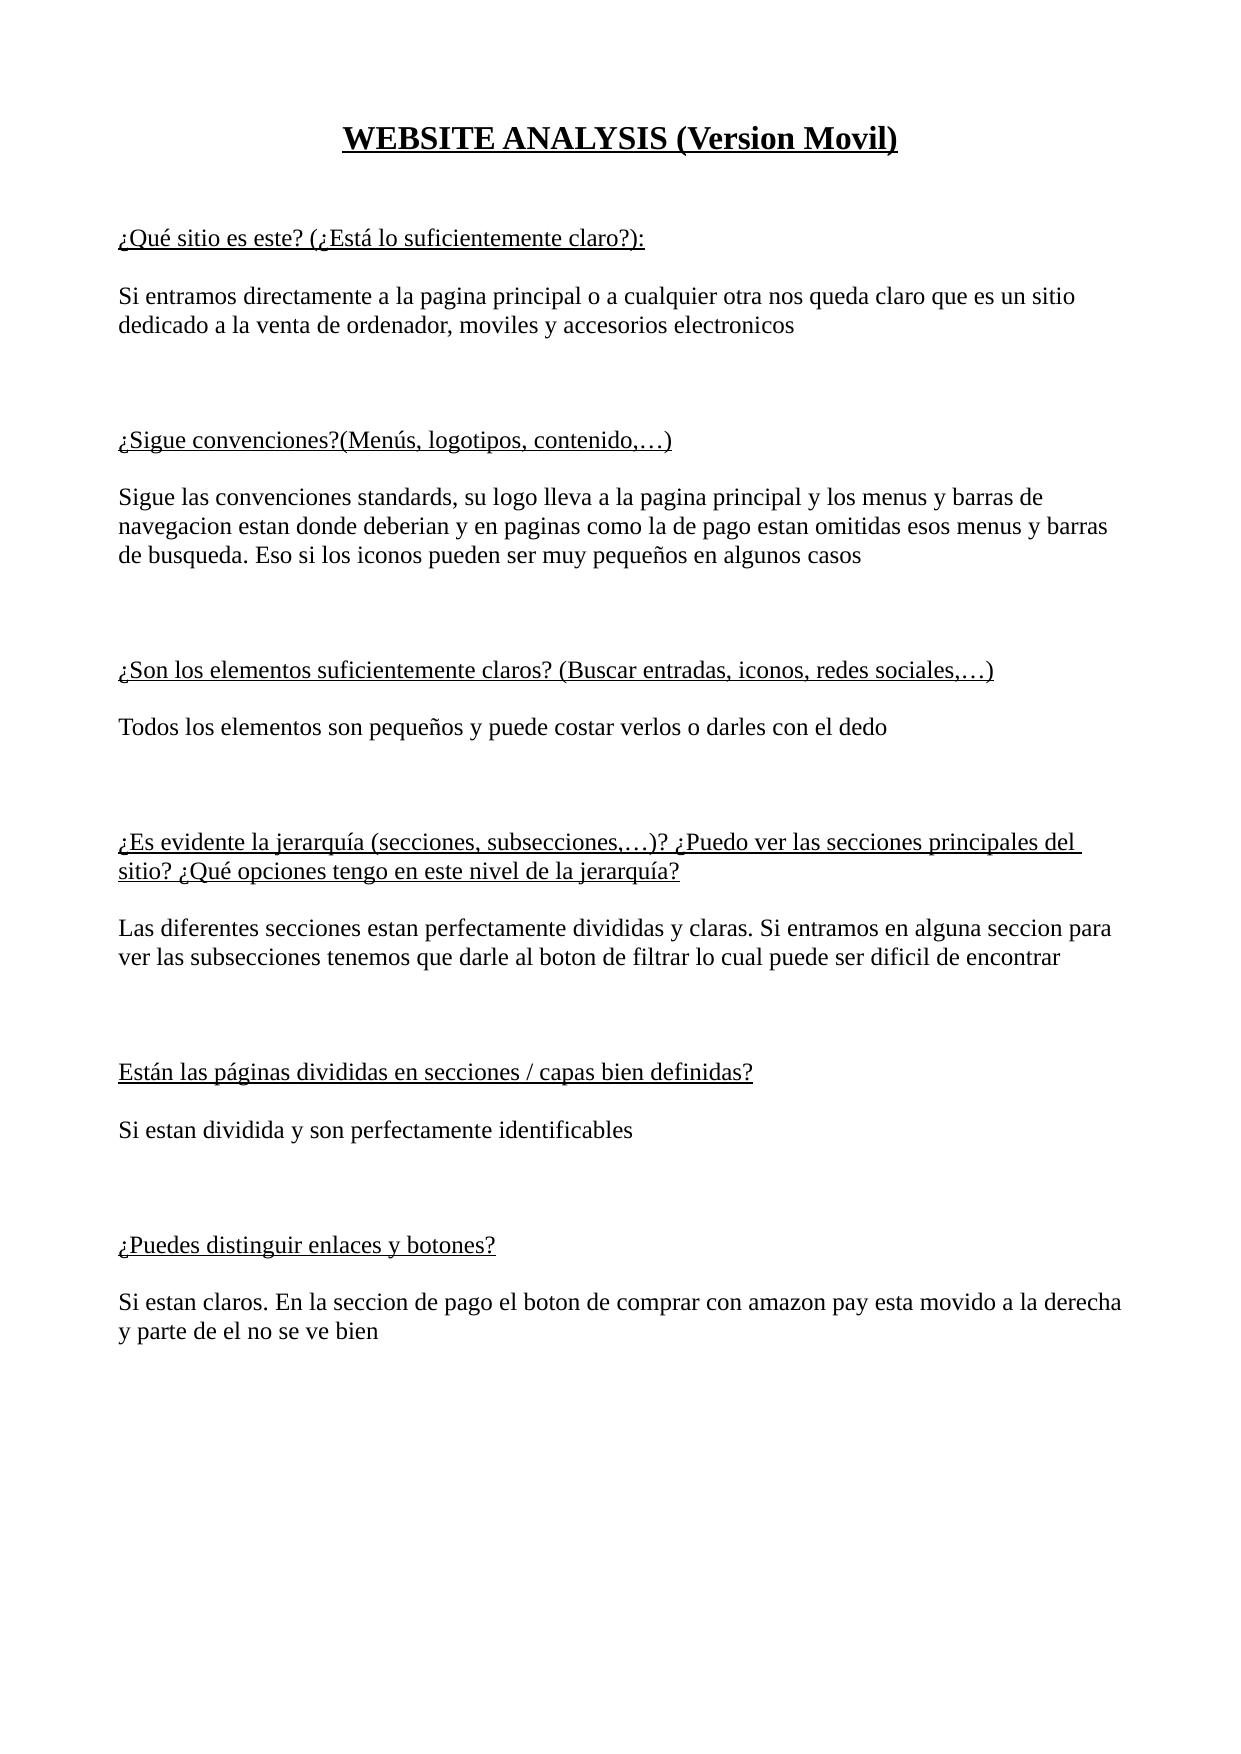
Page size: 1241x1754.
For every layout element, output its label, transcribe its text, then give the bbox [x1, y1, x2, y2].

text ¿Es evidente la jerarquía (secciones, subsecciones,…)? ¿Puedo ver las secciones principales del sitio? ¿Qué opciones tengo en este nivel de la jerarquía? [118, 827, 1122, 885]
text ¿Son los elementos suficientemente claros? (Buscar entradas, iconos, redes sociales,…) [118, 655, 1122, 683]
text Todos los elementos son pequeños y puede costar verlos o darles con el dedo [118, 712, 1122, 741]
text Están las páginas divididas en secciones / capas bien definidas? [118, 1057, 1122, 1086]
text WEBSITE ANALYSIS (Version Movil) [118, 118, 1122, 156]
text Si estan claros. En la seccion de pago el boton de comprar con amazon pay esta movido a la derecha y parte de el no se ve bien [118, 1287, 1122, 1345]
text ¿Qué sitio es este? (¿Está lo suficientemente claro?): [118, 195, 1122, 252]
text Las diferentes secciones estan perfectamente divididas y claras. Si entramos en alguna seccion para ver las subsecciones tenemos que darle al boton de filtrar lo cual puede ser dificil de encontrar [118, 913, 1122, 971]
text Si entramos directamente a la pagina principal o a cualquier otra nos queda claro que es un sitio dedicado a la venta de ordenador, moviles y accesorios electronicos [118, 281, 1122, 338]
text ¿Puedes distinguir enlaces y botones? [118, 1230, 1122, 1258]
text ¿Sigue convenciones?(Menús, logotipos, contenido,…) [118, 425, 1122, 453]
text Si estan dividida y son perfectamente identificables [118, 1115, 1122, 1143]
text Sigue las convenciones standards, su logo lleva a la pagina principal y los menus y barras de navegacion estan donde deberian y en paginas como la de pago estan omitidas esos menus y barras de busqueda. Eso si los iconos pueden ser muy pequeños en algunos casos [118, 482, 1122, 568]
